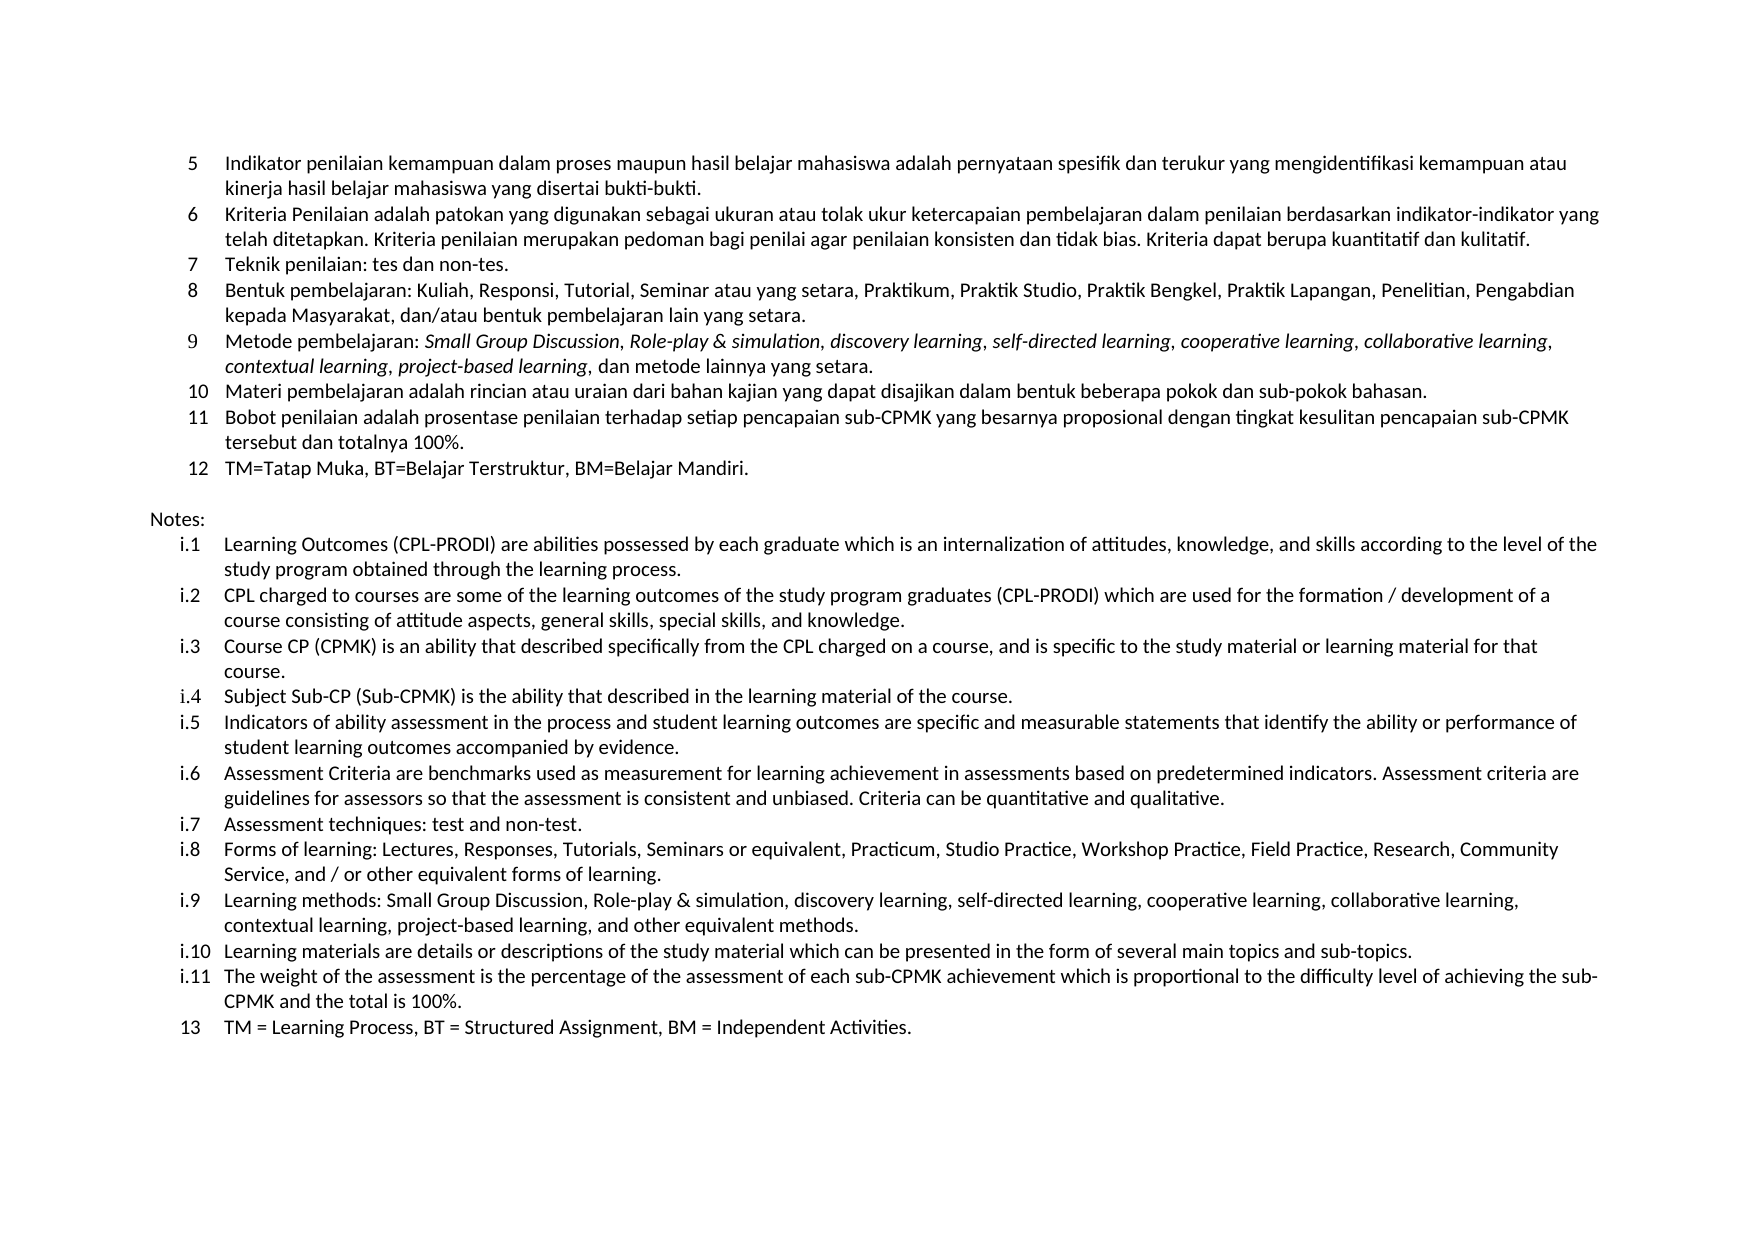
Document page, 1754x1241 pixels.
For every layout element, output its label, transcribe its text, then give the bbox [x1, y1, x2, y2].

list Indicators of ability assessment in the process and student learning outcomes are specific and measurable statements that identify the ability or performance of student learning outcomes accompanied by evidence. [179, 709, 1604, 760]
list Learning Outcomes (CPL-PRODI) are abilities possessed by each graduate which is an internalization of attitudes, knowledge, and skills according to the level of the study program obtained through the learning process. [179, 531, 1604, 582]
list The weight of the assessment is the percentage of the assessment of each sub-CPMK achievement which is proportional to the difficulty level of achieving the sub-CPMK and the total is 100%. [179, 963, 1604, 1014]
list Kriteria Penilaian adalah patokan yang digunakan sebagai ukuran atau tolak ukur ketercapaian pembelajaran dalam penilaian berdasarkan indikator-indikator yang telah ditetapkan. Kriteria penilaian merupakan pedoman bagi penilai agar penilaian konsisten dan tidak bias. Kriteria dapat berupa kuantitatif dan kulitatif. [187, 201, 1604, 252]
list Subject Sub-CP (Sub-CPMK) is the ability that described in the learning material of the course. [179, 684, 1604, 709]
list Assessment techniques: test and non-test. [179, 811, 1604, 836]
list Bentuk pembelajaran: Kuliah, Responsi, Tutorial, Seminar atau yang setara, Praktikum, Praktik Studio, Praktik Bengkel, Praktik Lapangan, Penelitian, Pengabdian kepada Masyarakat, dan/atau bentuk pembelajaran lain yang setara. [187, 277, 1604, 328]
list Learning methods: Small Group Discussion, Role-play & simulation, discovery learning, self-directed learning, cooperative learning, collaborative learning, contextual learning, project-based learning, and other equivalent methods. [179, 887, 1604, 938]
list TM=Tatap Muka, BT=Belajar Terstruktur, BM=Belajar Mandiri. [187, 455, 1604, 480]
list TM = Learning Process, BT = Structured Assignment, BM = Independent Activities. [179, 1014, 1604, 1039]
list Course CP (CPMK) is an ability that described specifically from the CPL charged on a course, and is specific to the study material or learning material for that course. [179, 633, 1604, 684]
text Notes: [150, 506, 1604, 531]
list Bobot penilaian adalah prosentase penilaian terhadap setiap pencapaian sub-CPMK yang besarnya proposional dengan tingkat kesulitan pencapaian sub-CPMK tersebut dan totalnya 100%. [187, 404, 1604, 455]
list Teknik penilaian: tes dan non-tes. [187, 252, 1604, 277]
list Indikator penilaian kemampuan dalam proses maupun hasil belajar mahasiswa adalah pernyataan spesifik dan terukur yang mengidentifikasi kemampuan atau kinerja hasil belajar mahasiswa yang disertai bukti-bukti. [187, 150, 1604, 201]
list Assessment Criteria are benchmarks used as measurement for learning achievement in assessments based on predetermined indicators. Assessment criteria are guidelines for assessors so that the assessment is consistent and unbiased. Criteria can be quantitative and qualitative. [179, 760, 1604, 811]
list CPL charged to courses are some of the learning outcomes of the study program graduates (CPL-PRODI) which are used for the formation / development of a course consisting of attitude aspects, general skills, special skills, and knowledge. [179, 582, 1604, 633]
list Metode pembelajaran: Small Group Discussion, Role-play & simulation, discovery learning, self-directed learning, cooperative learning, collaborative learning, contextual learning, project-based learning, dan metode lainnya yang setara. [187, 328, 1604, 379]
list Learning materials are details or descriptions of the study material which can be presented in the form of several main topics and sub-topics. [179, 938, 1604, 963]
list Forms of learning: Lectures, Responses, Tutorials, Seminars or equivalent, Practicum, Studio Practice, Workshop Practice, Field Practice, Research, Community Service, and / or other equivalent forms of learning. [179, 836, 1604, 887]
list Materi pembelajaran adalah rincian atau uraian dari bahan kajian yang dapat disajikan dalam bentuk beberapa pokok dan sub-pokok bahasan. [187, 379, 1604, 404]
